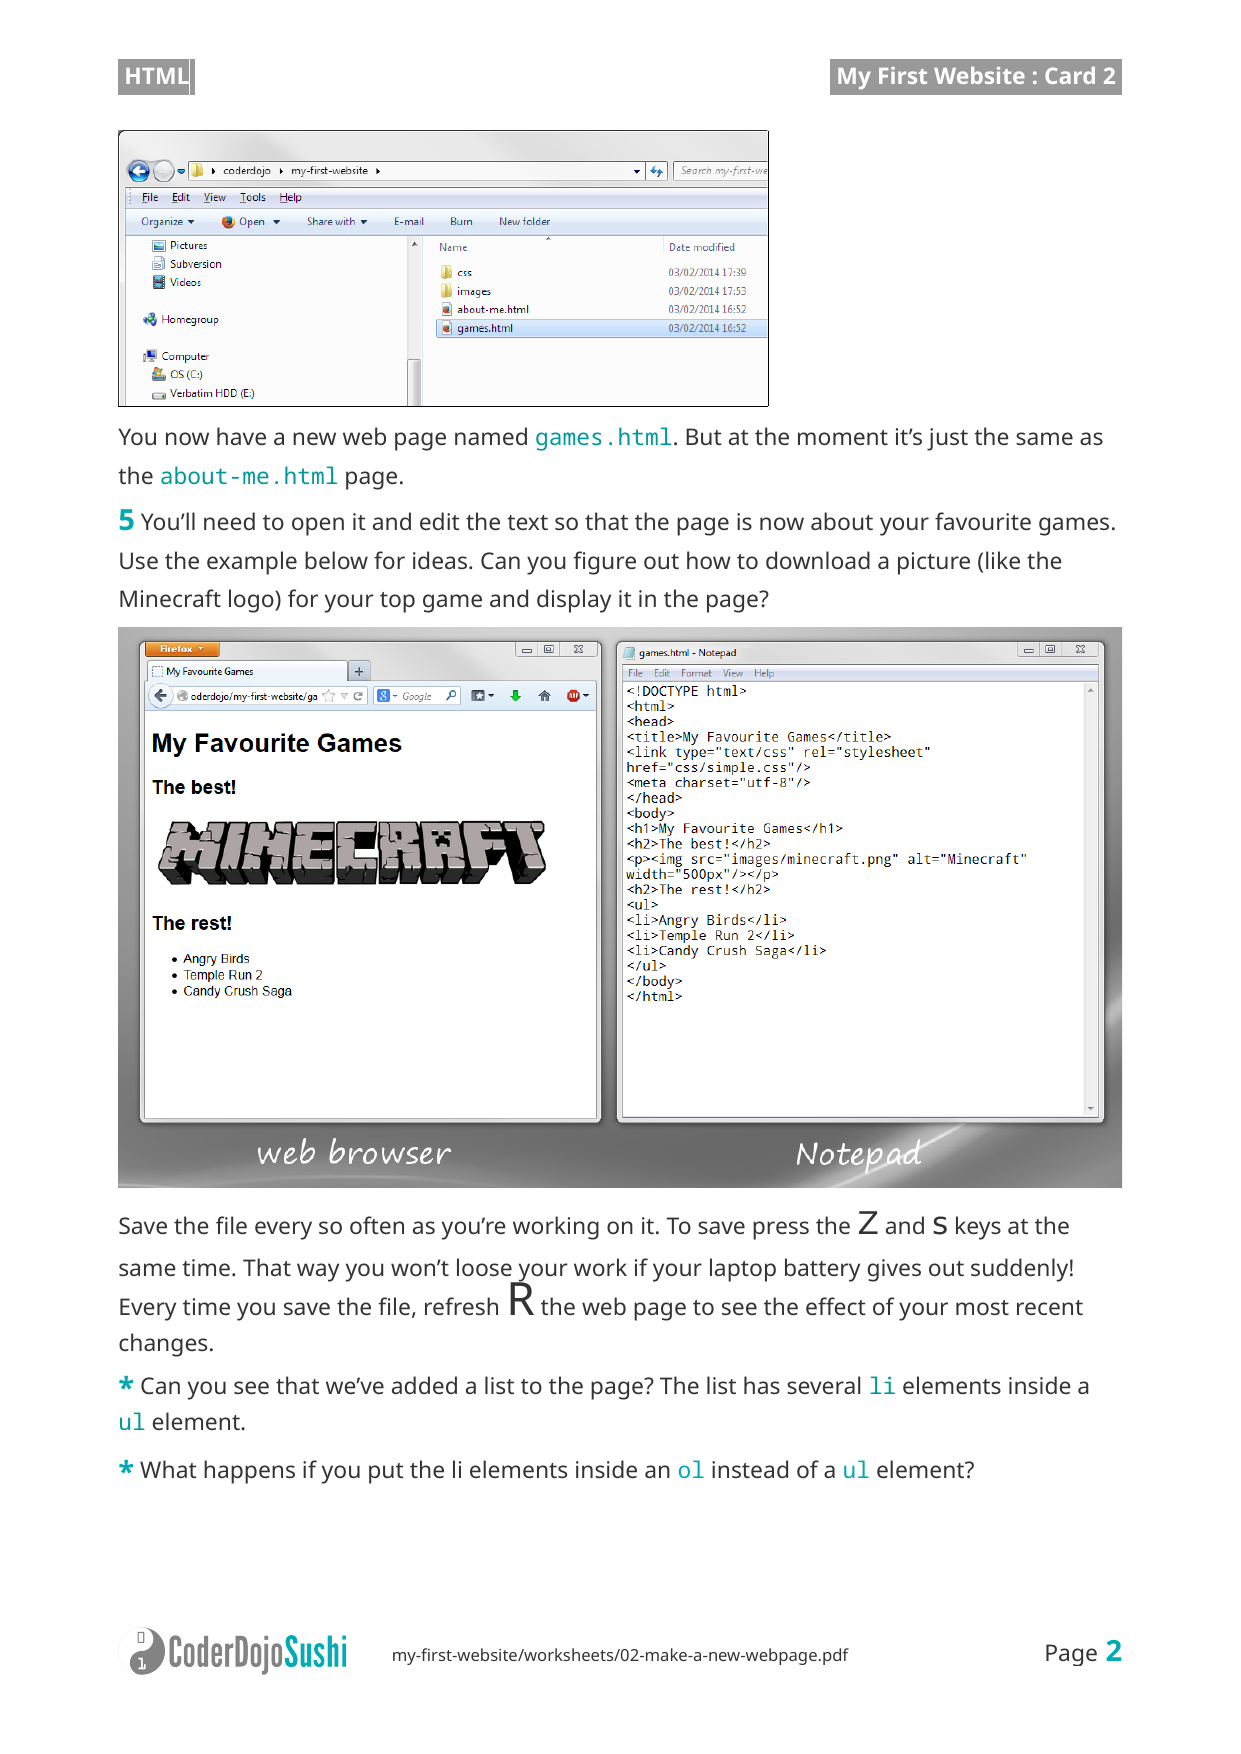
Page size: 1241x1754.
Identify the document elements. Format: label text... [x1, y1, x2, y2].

text You now have a new web page named games.html. But at the moment it’s just the same as the about-me.html page. [118, 415, 1122, 492]
picture [118, 1627, 347, 1675]
picture [118, 627, 1123, 1188]
text Save the file every so often as you’re working on it. To save press the Z and s keys at the same time. That way you won’t loose your work if your laptop battery gives out suddenly! [118, 1202, 1122, 1284]
text * Can you see that we’ve added a list to the page? The list has several li elements inside a ul element. [118, 1366, 1122, 1437]
text Every time you save the file, refresh R the web page to see the effect of your most recent changes. [118, 1287, 1122, 1358]
picture [118, 130, 768, 406]
text 5 You’ll need to open it and edit the text so that the page is now about your favourite games. Use the example below for ideas. Can you figure out how to download a picture (like the Minecraft logo) for your top game and display it in the page? [118, 500, 1152, 615]
text * What happens if you put the li elements inside an ol instead of a ul element? [118, 1450, 1122, 1485]
